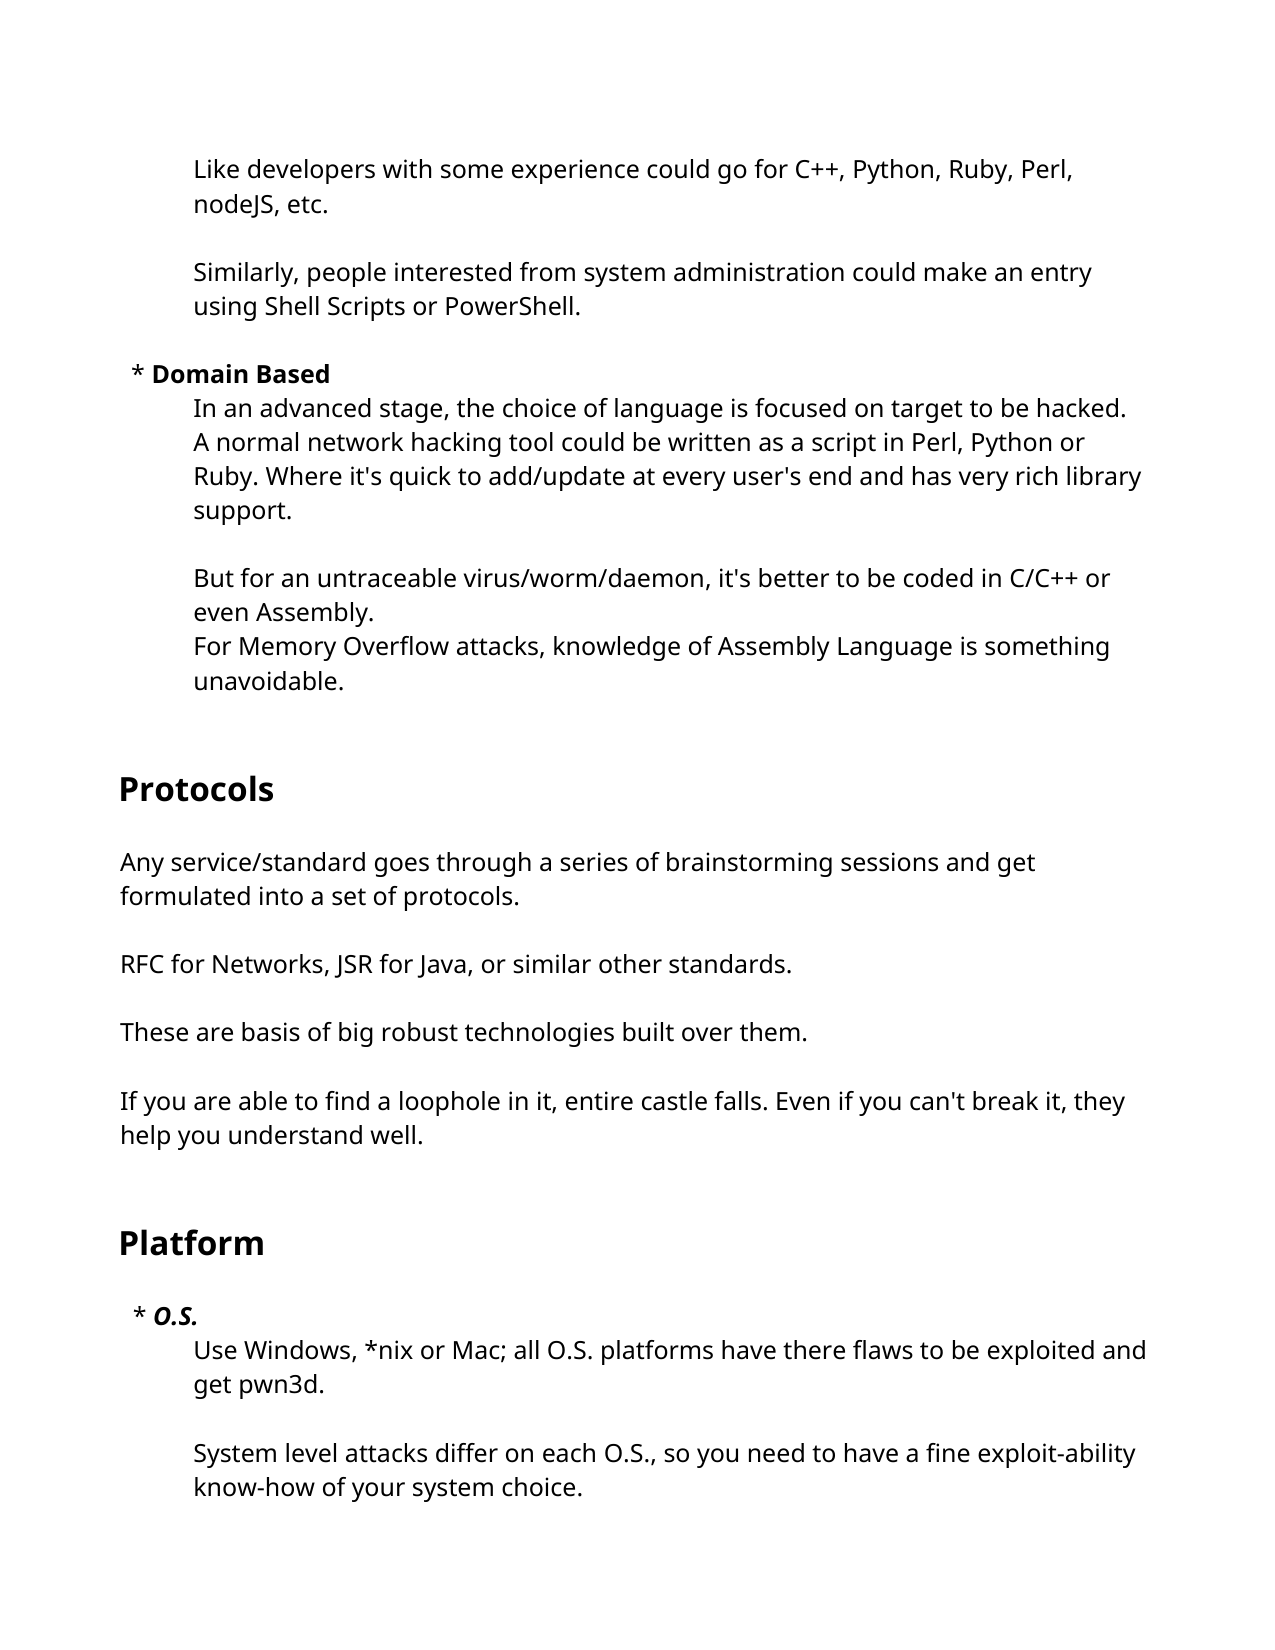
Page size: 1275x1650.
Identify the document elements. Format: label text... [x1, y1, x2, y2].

text These are basis of big robust technologies built over them. [120, 1015, 1157, 1049]
text Platform [118, 1219, 1157, 1265]
text Use Windows, *nix or Mac; all O.S. platforms have there flaws to be exploited and get pwn3d. [193, 1333, 1157, 1401]
text Like developers with some experience could go for C++, Python, Ruby, Perl, nodeJS, etc. [193, 152, 1157, 220]
text Similarly, people interested from system administration could make an entry using Shell Scripts or PowerShell. [193, 254, 1157, 322]
text A normal network hacking tool could be written as a script in Perl, Python or Ruby. Where it's quick to add/update at every user's end and has very rich library support. [193, 425, 1157, 527]
text But for an untraceable virus/worm/daemon, it's better to be coded in C/C++ or even Assembly. [193, 561, 1157, 629]
text System level attacks differ on each O.S., so you need to have a fine exploit-ability know-how of your system choice. [193, 1435, 1157, 1503]
text * Domain Based [118, 357, 1157, 391]
text For Memory Overflow attacks, knowledge of Assembly Language is something unavoidable. [193, 629, 1157, 697]
text Any service/standard goes through a series of brainstorming sessions and get formulated into a set of protocols. [120, 845, 1157, 913]
text Protocols [118, 765, 1157, 811]
text In an advanced stage, the choice of language is focused on target to be hacked. [193, 391, 1157, 425]
text If you are able to find a loophole in it, entire castle falls. Even if you can't break it, they help you understand well. [120, 1083, 1157, 1151]
text * O.S. [120, 1299, 1157, 1333]
text RFC for Networks, JSR for Java, or similar other standards. [120, 947, 1157, 981]
